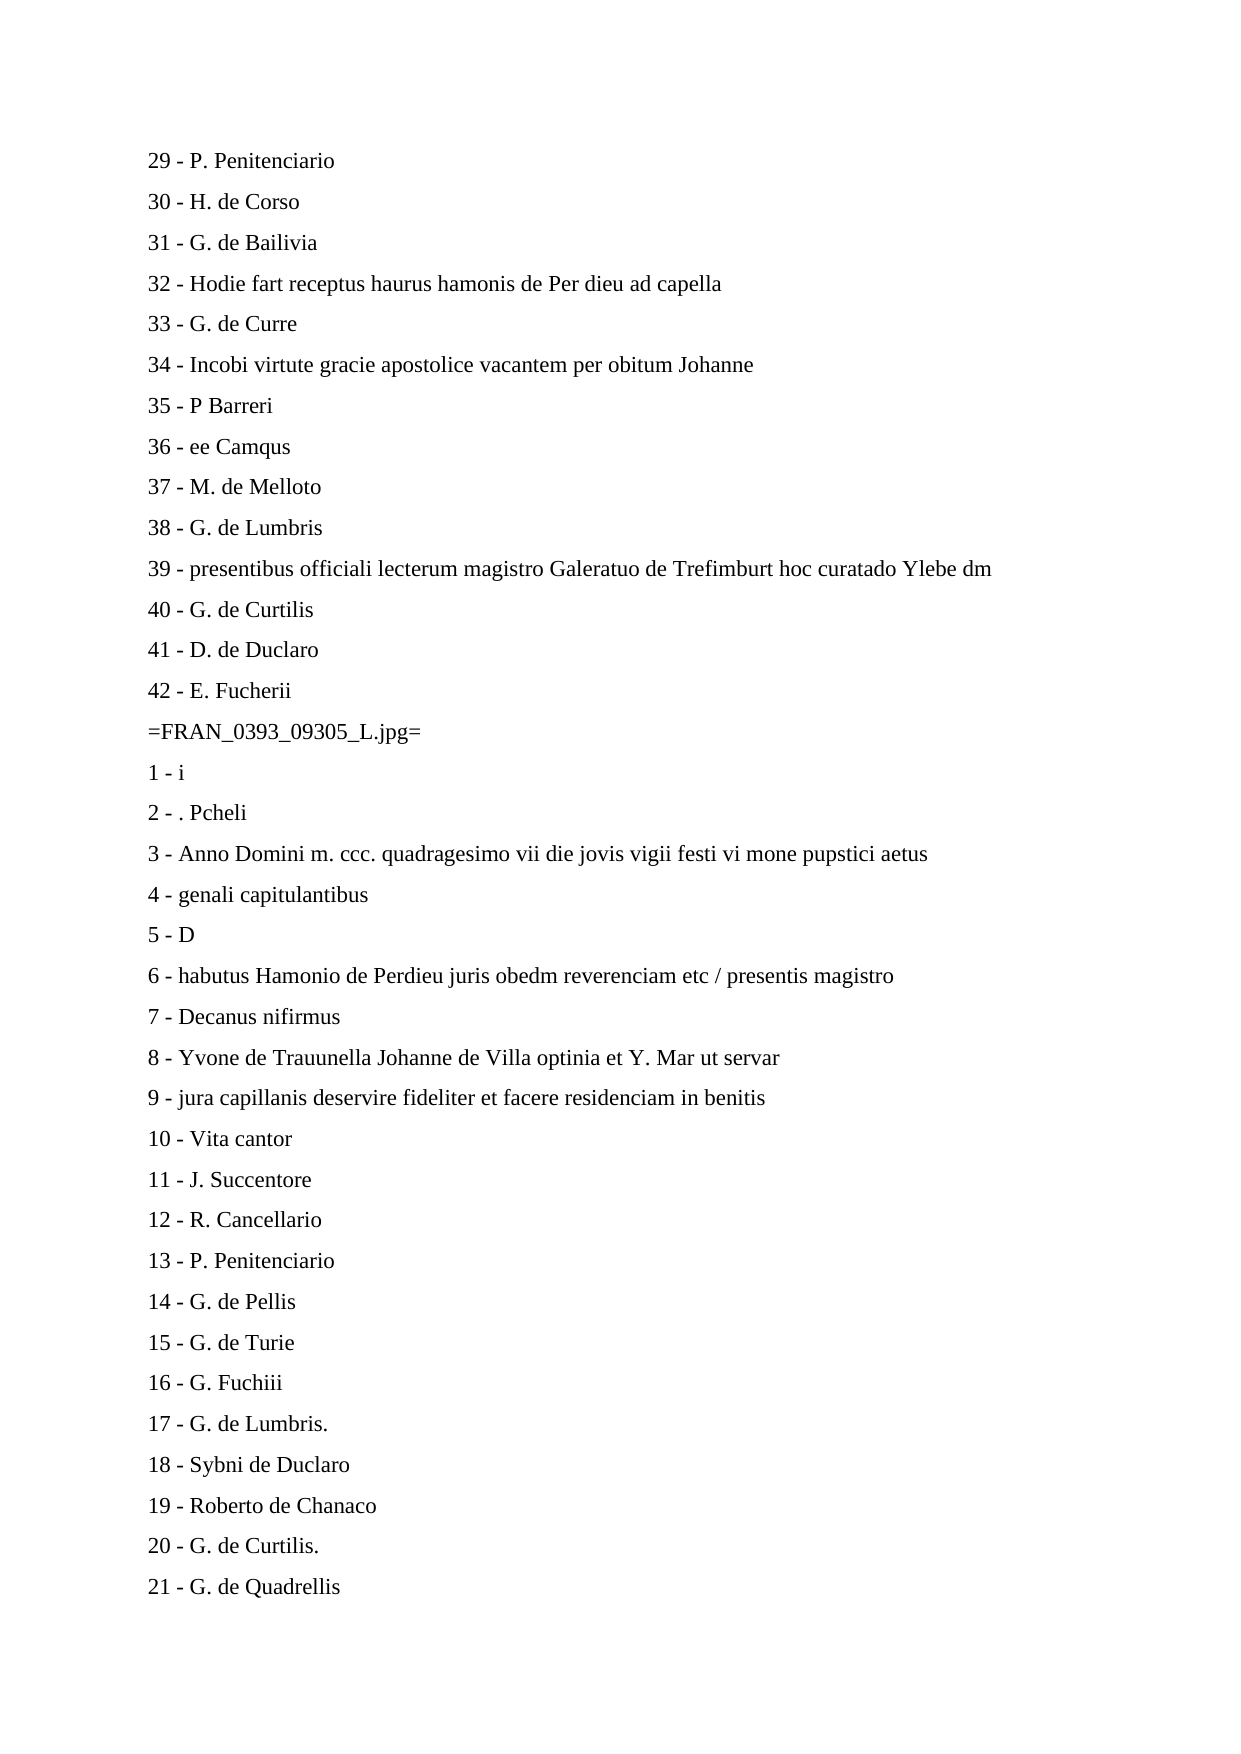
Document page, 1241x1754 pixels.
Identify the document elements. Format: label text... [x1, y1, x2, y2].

text 37 - M. de Melloto [148, 473, 1093, 500]
text 39 - presentibus officiali lecterum magistro Galeratuo de Trefimburt hoc curatado Ylebe dm [148, 555, 1093, 581]
text 5 - D [148, 921, 1093, 948]
text 31 - G. de Bailivia [148, 229, 1093, 255]
text 34 - Incobi virtute gracie apostolice vacantem per obitum Johanne [148, 351, 1093, 378]
text 15 - G. de Turie [148, 1329, 1093, 1355]
text 13 - P. Penitenciario [148, 1247, 1093, 1274]
text 30 - H. de Corso [148, 188, 1093, 215]
text =FRAN_0393_09305_L.jpg= [148, 718, 1093, 744]
text 16 - G. Fuchiii [148, 1369, 1093, 1396]
text 18 - Sybni de Duclaro [148, 1451, 1093, 1477]
text 17 - G. de Lumbris. [148, 1410, 1093, 1437]
text 36 - ee Camqus [148, 433, 1093, 459]
text 10 - Vita cantor [148, 1125, 1093, 1151]
text 41 - D. de Duclaro [148, 636, 1093, 663]
text 40 - G. de Curtilis [148, 596, 1093, 622]
text 19 - Roberto de Chanaco [148, 1492, 1093, 1518]
text 38 - G. de Lumbris [148, 514, 1093, 541]
text 35 - P Barreri [148, 392, 1093, 418]
text 12 - R. Cancellario [148, 1207, 1093, 1233]
text 32 - Hodie fart receptus haurus hamonis de Per dieu ad capella [148, 270, 1093, 296]
text 14 - G. de Pellis [148, 1288, 1093, 1314]
text 20 - G. de Curtilis. [148, 1532, 1093, 1559]
text 33 - G. de Curre [148, 311, 1093, 337]
text 21 - G. de Quadrellis [148, 1573, 1093, 1599]
text 1 - i [148, 758, 1093, 785]
text 9 - jura capillanis deservire fideliter et facere residenciam in benitis [148, 1084, 1093, 1111]
text 3 - Anno Domini m. ccc. quadragesimo vii die jovis vigii festi vi mone pupstici aetus [148, 840, 1093, 866]
text 7 - Decanus nifirmus [148, 1003, 1093, 1029]
text 29 - P. Penitenciario [148, 148, 1093, 174]
text 6 - habutus Hamonio de Perdieu juris obedm reverenciam etc / presentis magistro [148, 962, 1093, 988]
text 2 - . Pcheli [148, 799, 1093, 826]
text 11 - J. Succentore [148, 1166, 1093, 1192]
text 42 - E. Fucherii [148, 677, 1093, 703]
text 4 - genali capitulantibus [148, 881, 1093, 907]
text 8 - Yvone de Trauunella Johanne de Villa optinia et Y. Mar ut servar [148, 1044, 1093, 1070]
